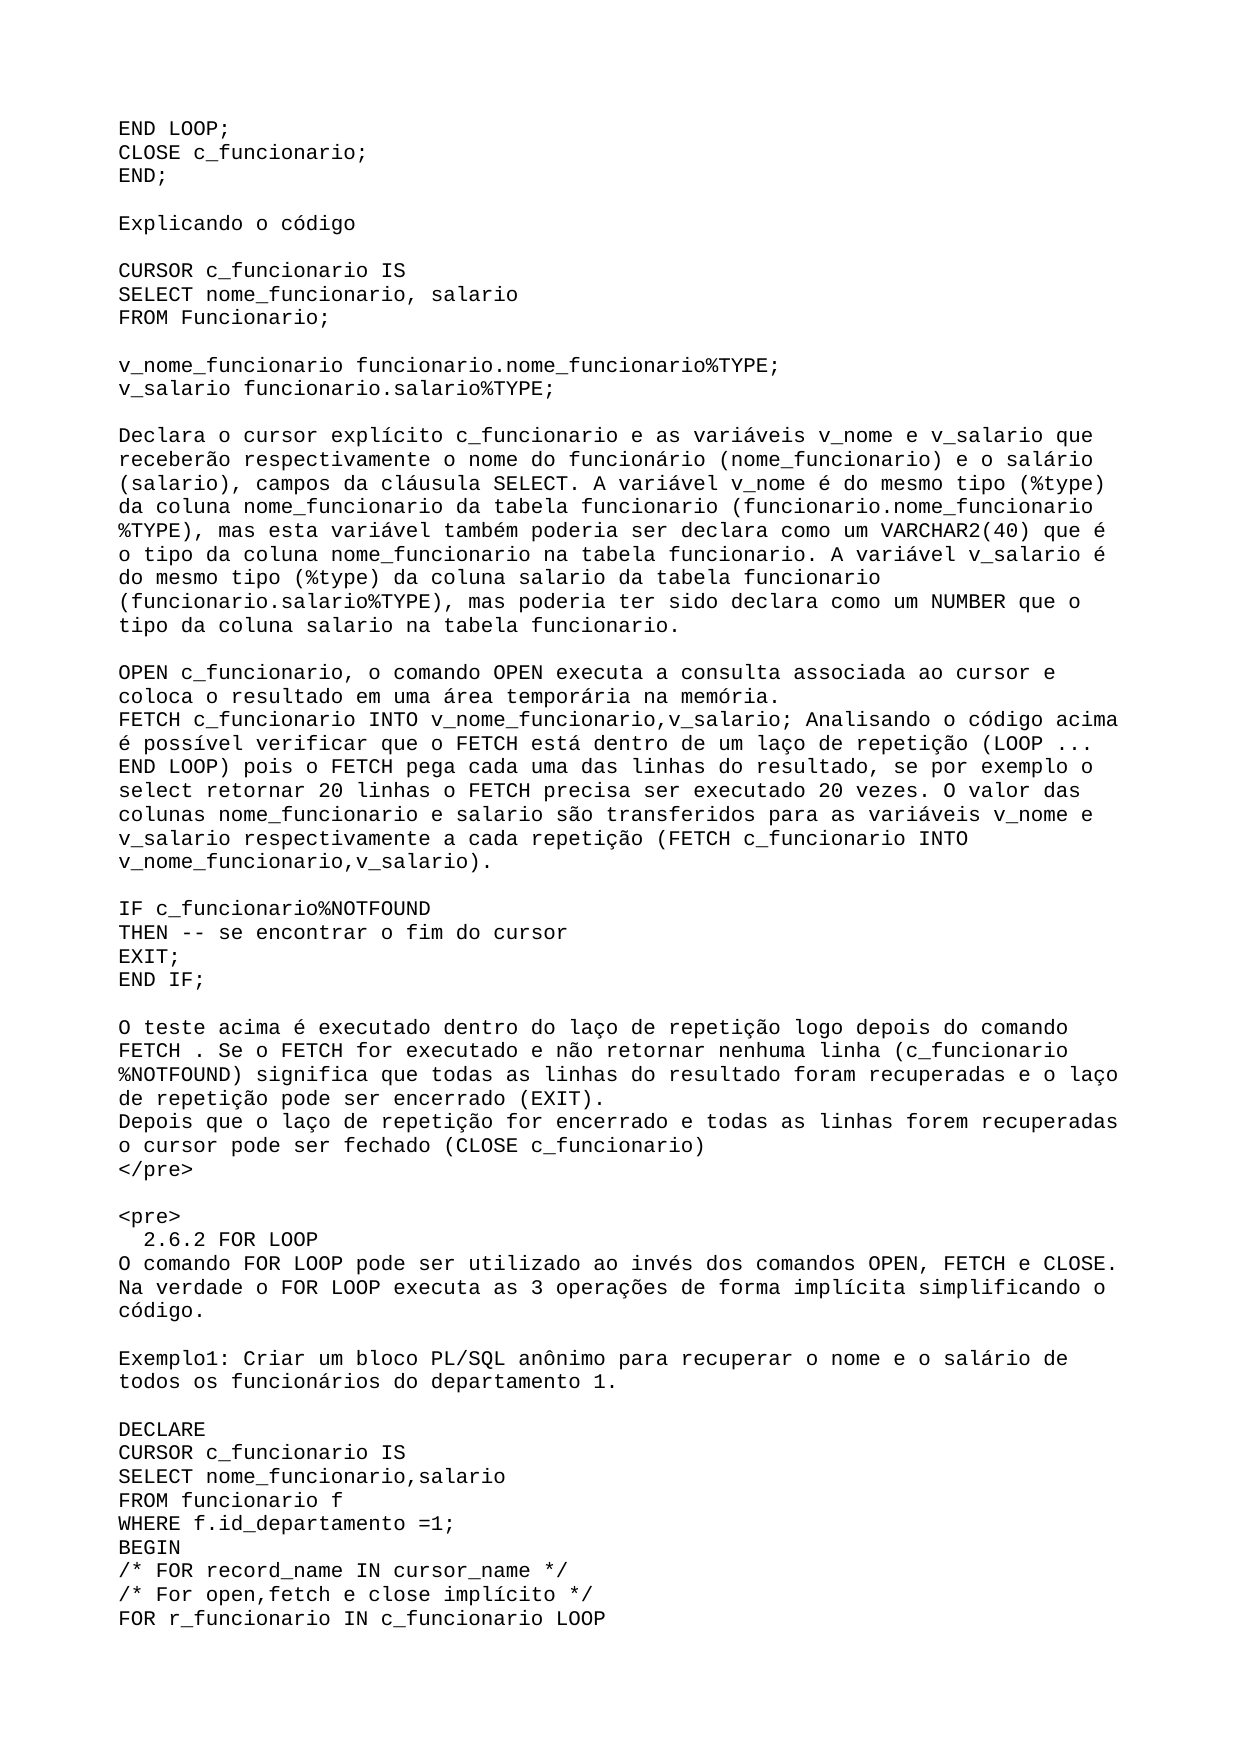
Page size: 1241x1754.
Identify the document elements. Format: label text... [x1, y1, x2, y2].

text <pre> [118, 1206, 1122, 1229]
text Depois que o laço de repetição for encerrado e todas as linhas forem recuperadas o cursor pode ser fechado (CLOSE c_funcionario) [118, 1111, 1122, 1158]
text Exemplo1: Criar um bloco PL/SQL anônimo para recuperar o nome e o salário de todos os funcionários do departamento 1. [118, 1348, 1122, 1395]
text WHERE f.id_departamento =1; [118, 1513, 1122, 1537]
text END IF; [118, 969, 1122, 993]
text /* FOR record_name IN cursor_name */ [118, 1561, 1122, 1584]
text FROM Funcionario; [118, 307, 1122, 331]
text END LOOP; [118, 118, 1122, 142]
text Explicando o código [118, 213, 1122, 236]
text THEN -- se encontrar o fim do cursor [118, 922, 1122, 946]
text FETCH c_funcionario INTO v_nome_funcionario,v_salario; Analisando o código acima é possível verificar que o FETCH está dentro de um laço de repetição (LOOP ... END LOOP) pois o FETCH pega cada uma das linhas do resultado, se por exemplo o select retornar 20 linhas o FETCH precisa ser executado 20 vezes. O valor das colunas nome_funcionario e salario são transferidos para as variáveis v_nome e v_salario respectivamente a cada repetição (FETCH c_funcionario INTO v_nome_funcionario,v_salario). [118, 709, 1122, 875]
text FROM funcionario f [118, 1489, 1122, 1513]
text BEGIN [118, 1537, 1122, 1561]
text OPEN c_funcionario, o comando OPEN executa a consulta associada ao cursor e coloca o resultado em uma área temporária na memória. [118, 662, 1122, 709]
text CURSOR c_funcionario IS [118, 1442, 1122, 1466]
text O teste acima é executado dentro do laço de repetição logo depois do comando FETCH . Se o FETCH for executado e não retornar nenhuma linha (c_funcionario%NOTFOUND) significa que todas as linhas do resultado foram recuperadas e o laço de repetição pode ser encerrado (EXIT). [118, 1017, 1122, 1111]
text /* For open,fetch e close implícito */ [118, 1584, 1122, 1608]
text IF c_funcionario%NOTFOUND [118, 898, 1122, 922]
text CLOSE c_funcionario; [118, 142, 1122, 165]
text FOR r_funcionario IN c_funcionario LOOP [118, 1608, 1122, 1631]
text O comando FOR LOOP pode ser utilizado ao invés dos comandos OPEN, FETCH e CLOSE. Na verdade o FOR LOOP executa as 3 operações de forma implícita simplificando o código. [118, 1253, 1122, 1324]
text v_salario funcionario.salario%TYPE; [118, 378, 1122, 402]
text SELECT nome_funcionario,salario [118, 1466, 1122, 1489]
text SELECT nome_funcionario, salario [118, 284, 1122, 307]
text CURSOR c_funcionario IS [118, 260, 1122, 284]
text END; [118, 165, 1122, 189]
text </pre> [118, 1158, 1122, 1182]
text 2.6.2 FOR LOOP [118, 1229, 1122, 1253]
text v_nome_funcionario funcionario.nome_funcionario%TYPE; [118, 354, 1122, 378]
text EXIT; [118, 946, 1122, 969]
text DECLARE [118, 1419, 1122, 1442]
text Declara o cursor explícito c_funcionario e as variáveis v_nome e v_salario que receberão respectivamente o nome do funcionário (nome_funcionario) e o salário (salario), campos da cláusula SELECT. A variável v_nome é do mesmo tipo (%type) da coluna nome_funcionario da tabela funcionario (funcionario.nome_funcionario%TYPE), mas esta variável também poderia ser declara como um VARCHAR2(40) que é o tipo da coluna nome_funcionario na tabela funcionario. A variável v_salario é do mesmo tipo (%type) da coluna salario da tabela funcionario (funcionario.salario%TYPE), mas poderia ter sido declara como um NUMBER que o tipo da coluna salario na tabela funcionario. [118, 426, 1122, 638]
